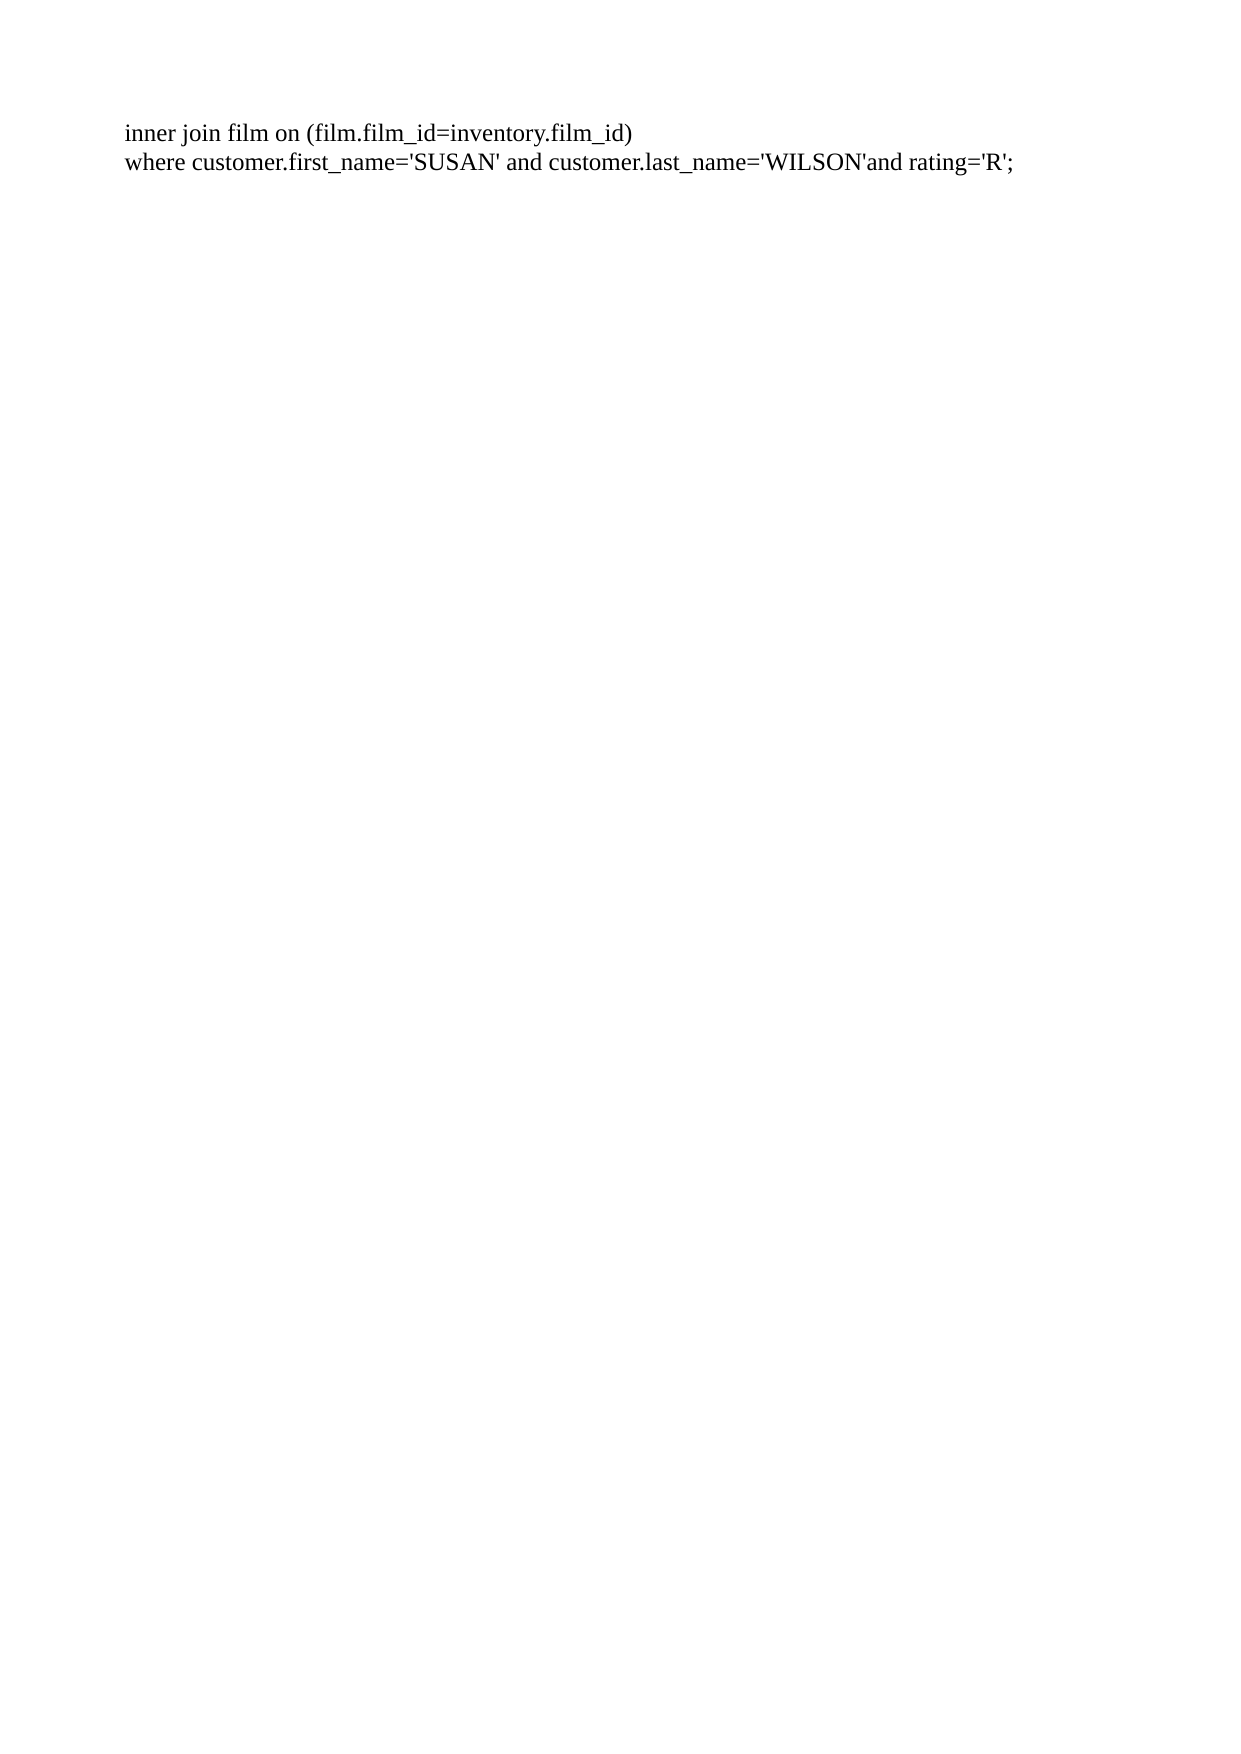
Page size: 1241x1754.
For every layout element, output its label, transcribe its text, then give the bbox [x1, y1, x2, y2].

text where customer.first_name='SUSAN' and customer.last_name='WILSON'and rating='R'; [118, 147, 1122, 176]
text inner join film on (film.film_id=inventory.film_id) [118, 118, 1122, 147]
